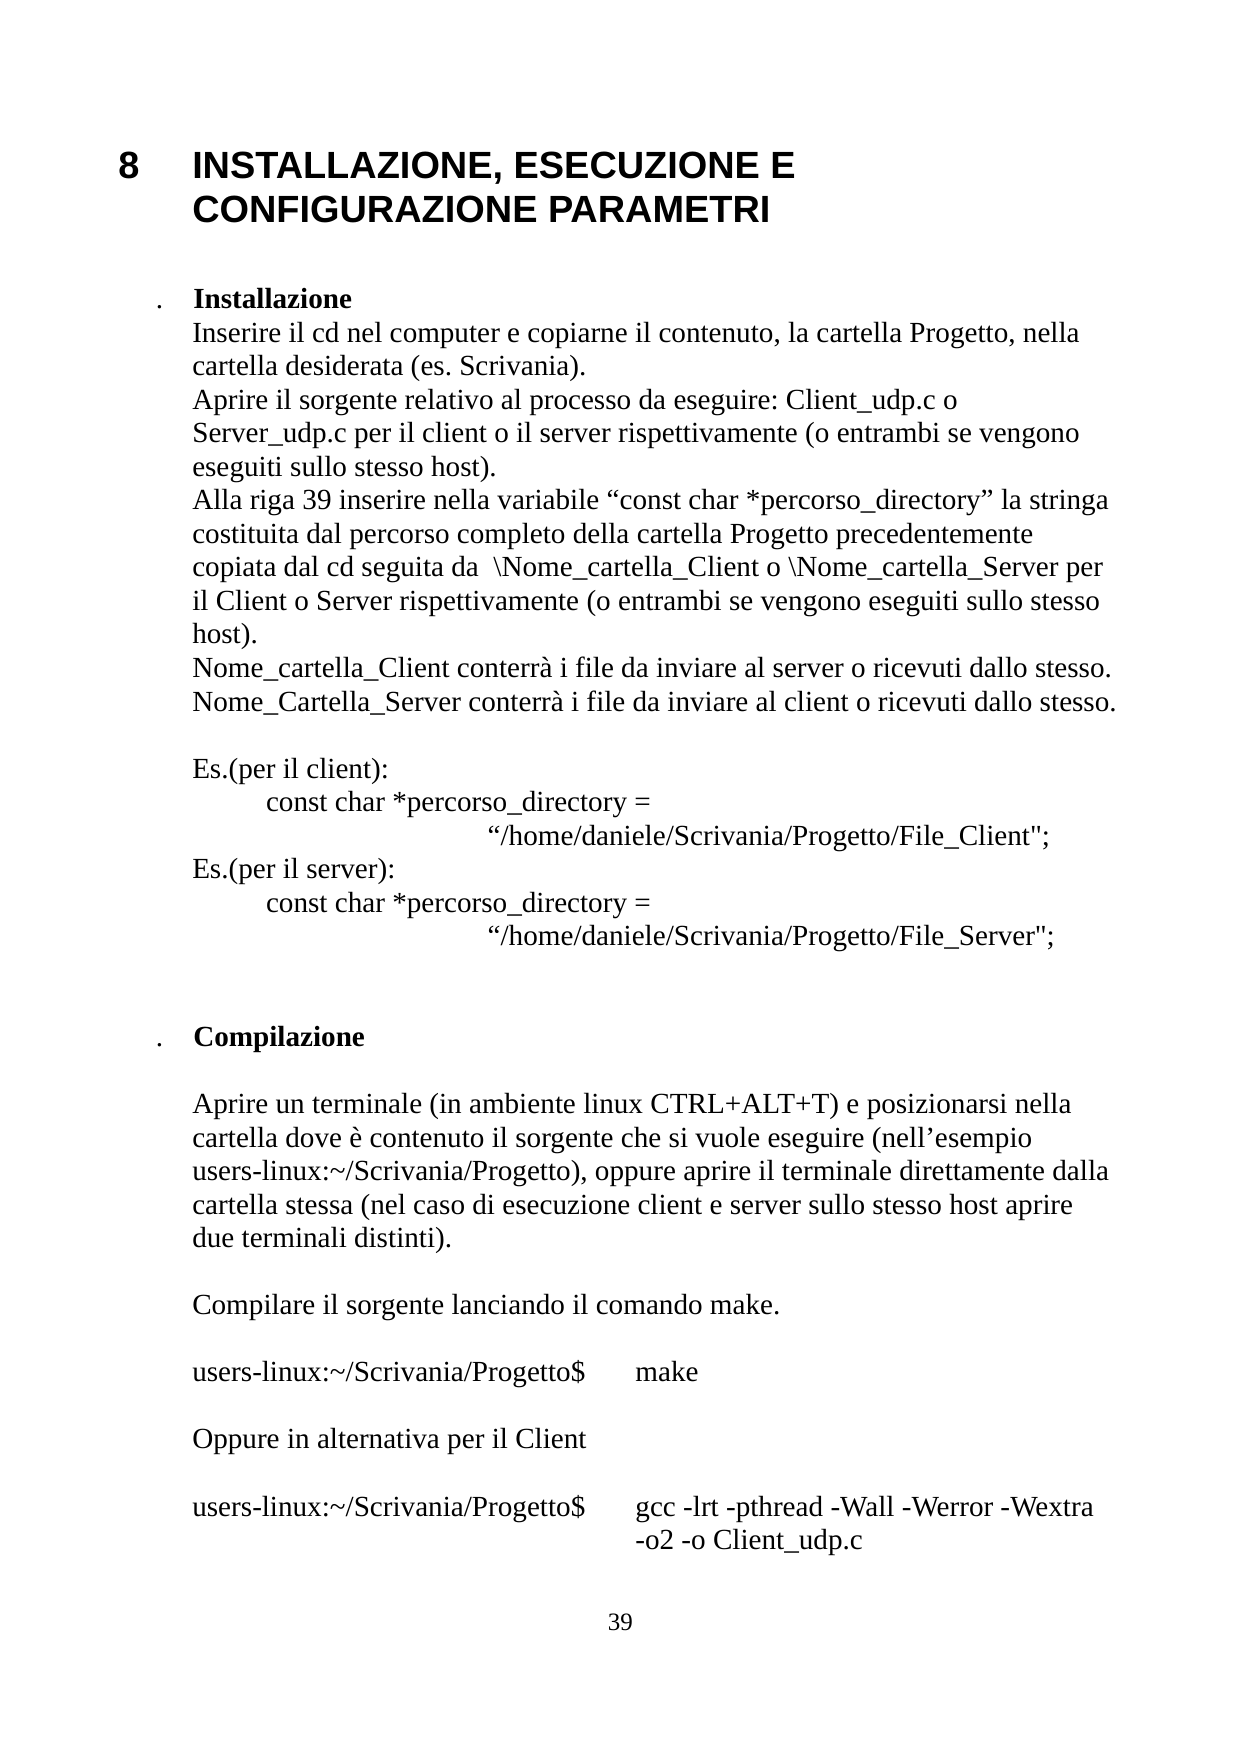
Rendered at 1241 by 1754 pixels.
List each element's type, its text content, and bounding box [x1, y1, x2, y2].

text Es.(per il server): [118, 851, 1122, 885]
list Installazione [156, 281, 1122, 315]
text Aprire il sorgente relativo al processo da eseguire: Client_udp.c o Server_udp.c per il client o il server rispettivamente (o entrambi se vengono eseguiti sullo stesso host). [118, 382, 1122, 482]
text const char *percorso_directory = “/home/daniele/Scrivania/Progetto/File_Server"; [118, 885, 1122, 952]
text users-linux:~/Scrivania/Progetto$ make [118, 1354, 1122, 1388]
subtitle 8 INSTALLAZIONE, ESECUZIONE E CONFIGURAZIONE PARAMETRI [118, 143, 1122, 230]
text Oppure in alternativa per il Client [118, 1422, 1122, 1455]
text users-linux:~/Scrivania/Progetto$ gcc -lrt -pthread -Wall -Werror -Wextra -o2 -o Client_udp.c [118, 1489, 1122, 1556]
text Nome_Cartella_Server conterrà i file da inviare al client o ricevuti dallo stesso. [118, 684, 1122, 717]
text const char *percorso_directory = “/home/daniele/Scrivania/Progetto/File_Client"; [118, 784, 1122, 851]
text Inserire il cd nel computer e copiarne il contenuto, la cartella Progetto, nella cartella desiderata (es. Scrivania). [118, 315, 1122, 382]
list Compilazione [156, 1019, 1122, 1053]
text Nome_cartella_Client conterrà i file da inviare al server o ricevuti dallo stesso. [118, 650, 1122, 684]
text Alla riga 39 inserire nella variabile “const char *percorso_directory” la stringa costituita dal percorso completo della cartella Progetto precedentemente copiata dal cd seguita da \Nome_cartella_Client o \Nome_cartella_Server per il Client o Server rispettivamente (o entrambi se vengono eseguiti sullo stesso host). [118, 482, 1122, 650]
text Aprire un terminale (in ambiente linux CTRL+ALT+T) e posizionarsi nella cartella dove è contenuto il sorgente che si vuole eseguire (nell’esempio users-linux:~/Scrivania/Progetto), oppure aprire il terminale direttamente dalla cartella stessa (nel caso di esecuzione client e server sullo stesso host aprire due terminali distinti). [118, 1086, 1122, 1254]
text Compilare il sorgente lanciando il comando make. [118, 1287, 1122, 1321]
text Es.(per il client): [118, 751, 1122, 784]
